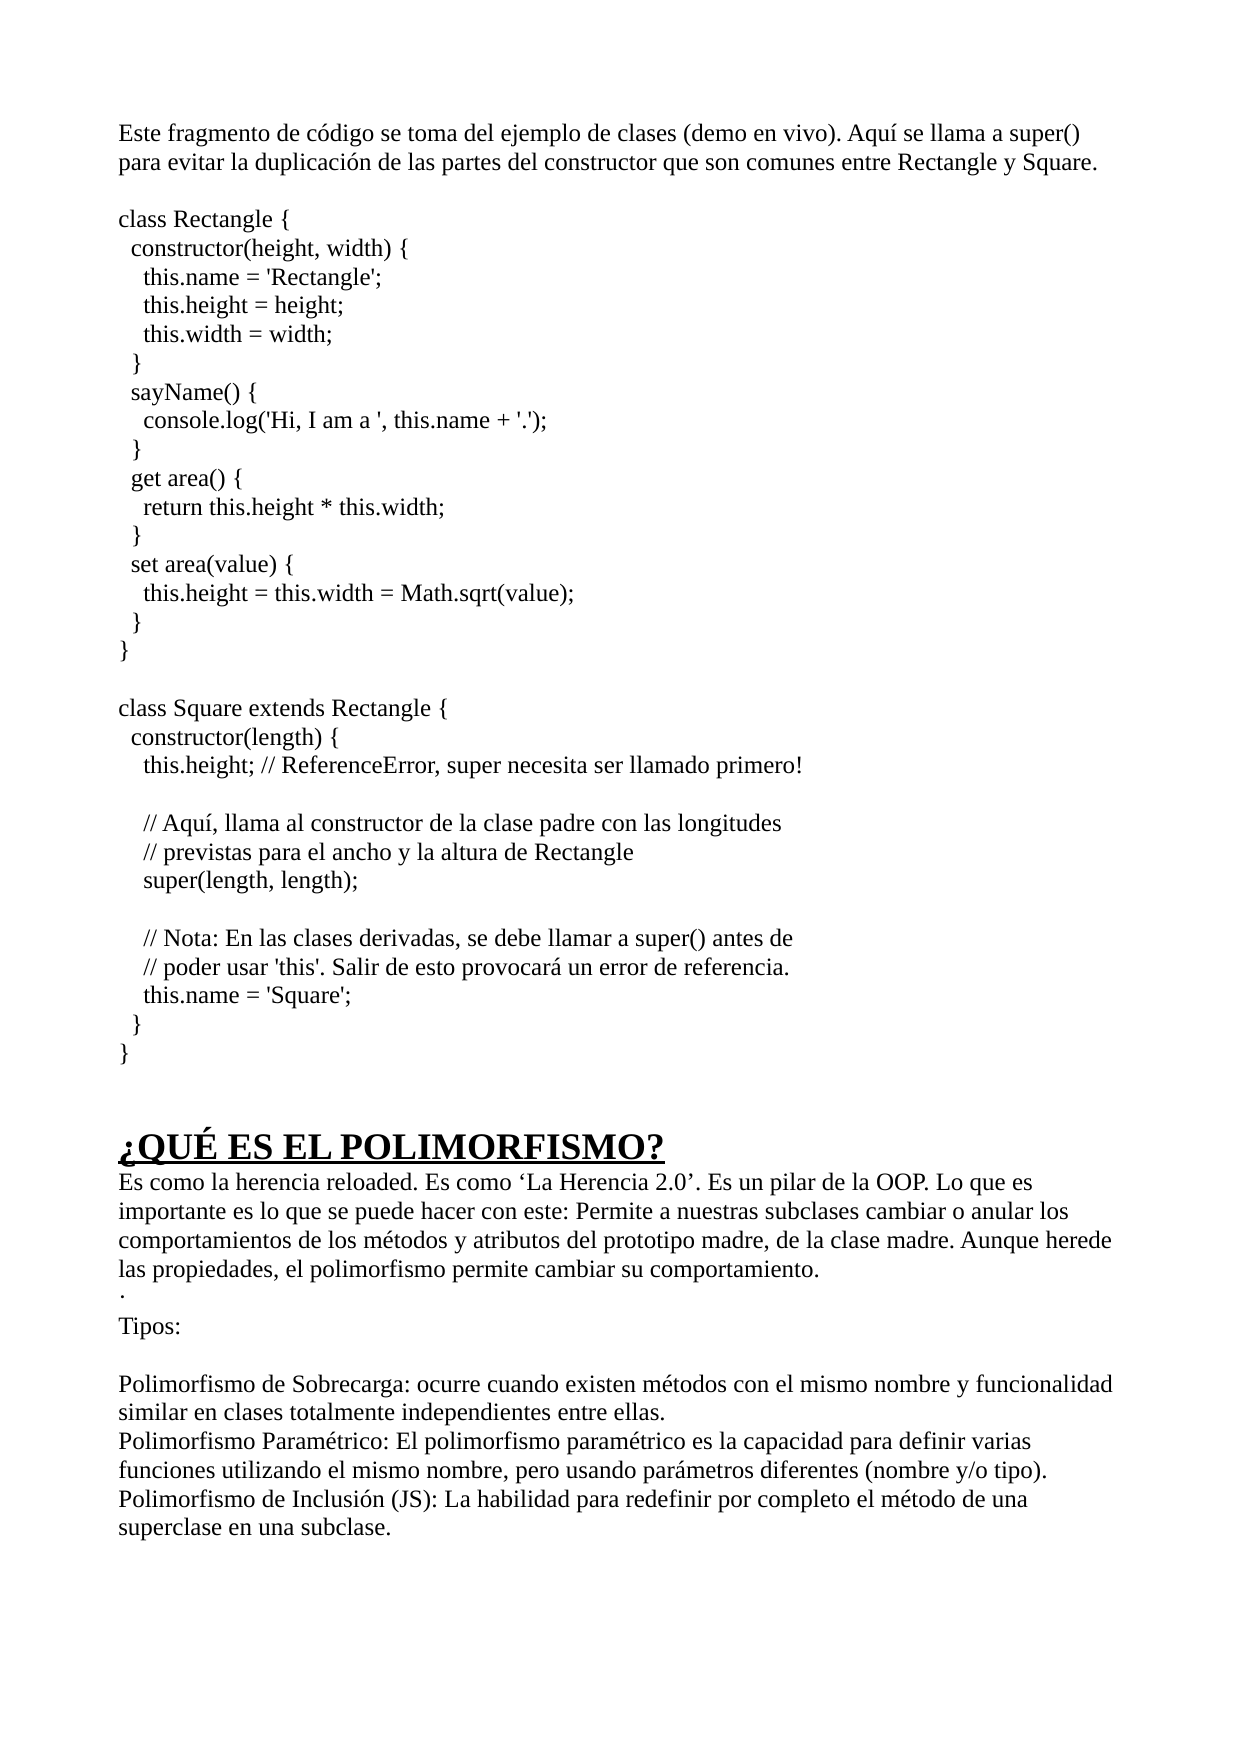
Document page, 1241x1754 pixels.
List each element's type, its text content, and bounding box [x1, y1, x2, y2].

text Polimorfismo de Sobrecarga: ocurre cuando existen métodos con el mismo nombre y funcionalidad similar en clases totalmente independientes entre ellas. [118, 1369, 1122, 1426]
text this.height = this.width = Math.sqrt(value); [118, 578, 1122, 607]
text // previstas para el ancho y la altura de Rectangle [118, 837, 1122, 866]
text · [118, 1282, 1122, 1311]
text Este fragmento de código se toma del ejemplo de clases (demo en vivo). Aquí se llama a super() para evitar la duplicación de las partes del constructor que son comunes entre Rectangle y Square. [118, 118, 1122, 176]
text ¿QUÉ ES EL POLIMORFISMO? [118, 1124, 1122, 1167]
text // poder usar 'this'. Salir de esto provocará un error de referencia. [118, 952, 1122, 981]
text } [118, 1009, 1122, 1038]
text super(length, length); [118, 866, 1122, 894]
text } [118, 607, 1122, 636]
text // Aquí, llama al constructor de la clase padre con las longitudes [118, 808, 1122, 837]
text this.width = width; [118, 319, 1122, 348]
text this.name = 'Rectangle'; [118, 262, 1122, 291]
text constructor(length) { [118, 722, 1122, 751]
text } [118, 636, 1122, 664]
text class Square extends Rectangle { [118, 693, 1122, 722]
text } [118, 434, 1122, 463]
text console.log('Hi, I am a ', this.name + '.'); [118, 406, 1122, 434]
text sayName() { [118, 377, 1122, 406]
text this.name = 'Square'; [118, 981, 1122, 1009]
text Polimorfismo de Inclusión (JS): La habilidad para redefinir por completo el método de una superclase en una subclase. [118, 1484, 1122, 1541]
text } [118, 1038, 1122, 1067]
text this.height; // ReferenceError, super necesita ser llamado primero! [118, 751, 1122, 779]
text } [118, 348, 1122, 377]
text Tipos: [118, 1311, 1122, 1340]
text // Nota: En las clases derivadas, se debe llamar a super() antes de [118, 923, 1122, 952]
text class Rectangle { [118, 204, 1122, 233]
text Polimorfismo Paramétrico: El polimorfismo paramétrico es la capacidad para definir varias funciones utilizando el mismo nombre, pero usando parámetros diferentes (nombre y/o tipo). [118, 1426, 1122, 1484]
text } [118, 521, 1122, 549]
text get area() { [118, 463, 1122, 492]
text return this.height * this.width; [118, 492, 1122, 521]
text set area(value) { [118, 549, 1122, 578]
text this.height = height; [118, 291, 1122, 319]
text constructor(height, width) { [118, 233, 1122, 262]
text Es como la herencia reloaded. Es como ‘La Herencia 2.0’. Es un pilar de la OOP. Lo que es importante es lo que se puede hacer con este: Permite a nuestras subclases cambiar o anular los comportamientos de los métodos y atributos del prototipo madre, de la clase madre. Aunque herede las propiedades, el polimorfismo permite cambiar su comportamiento. [118, 1167, 1122, 1282]
